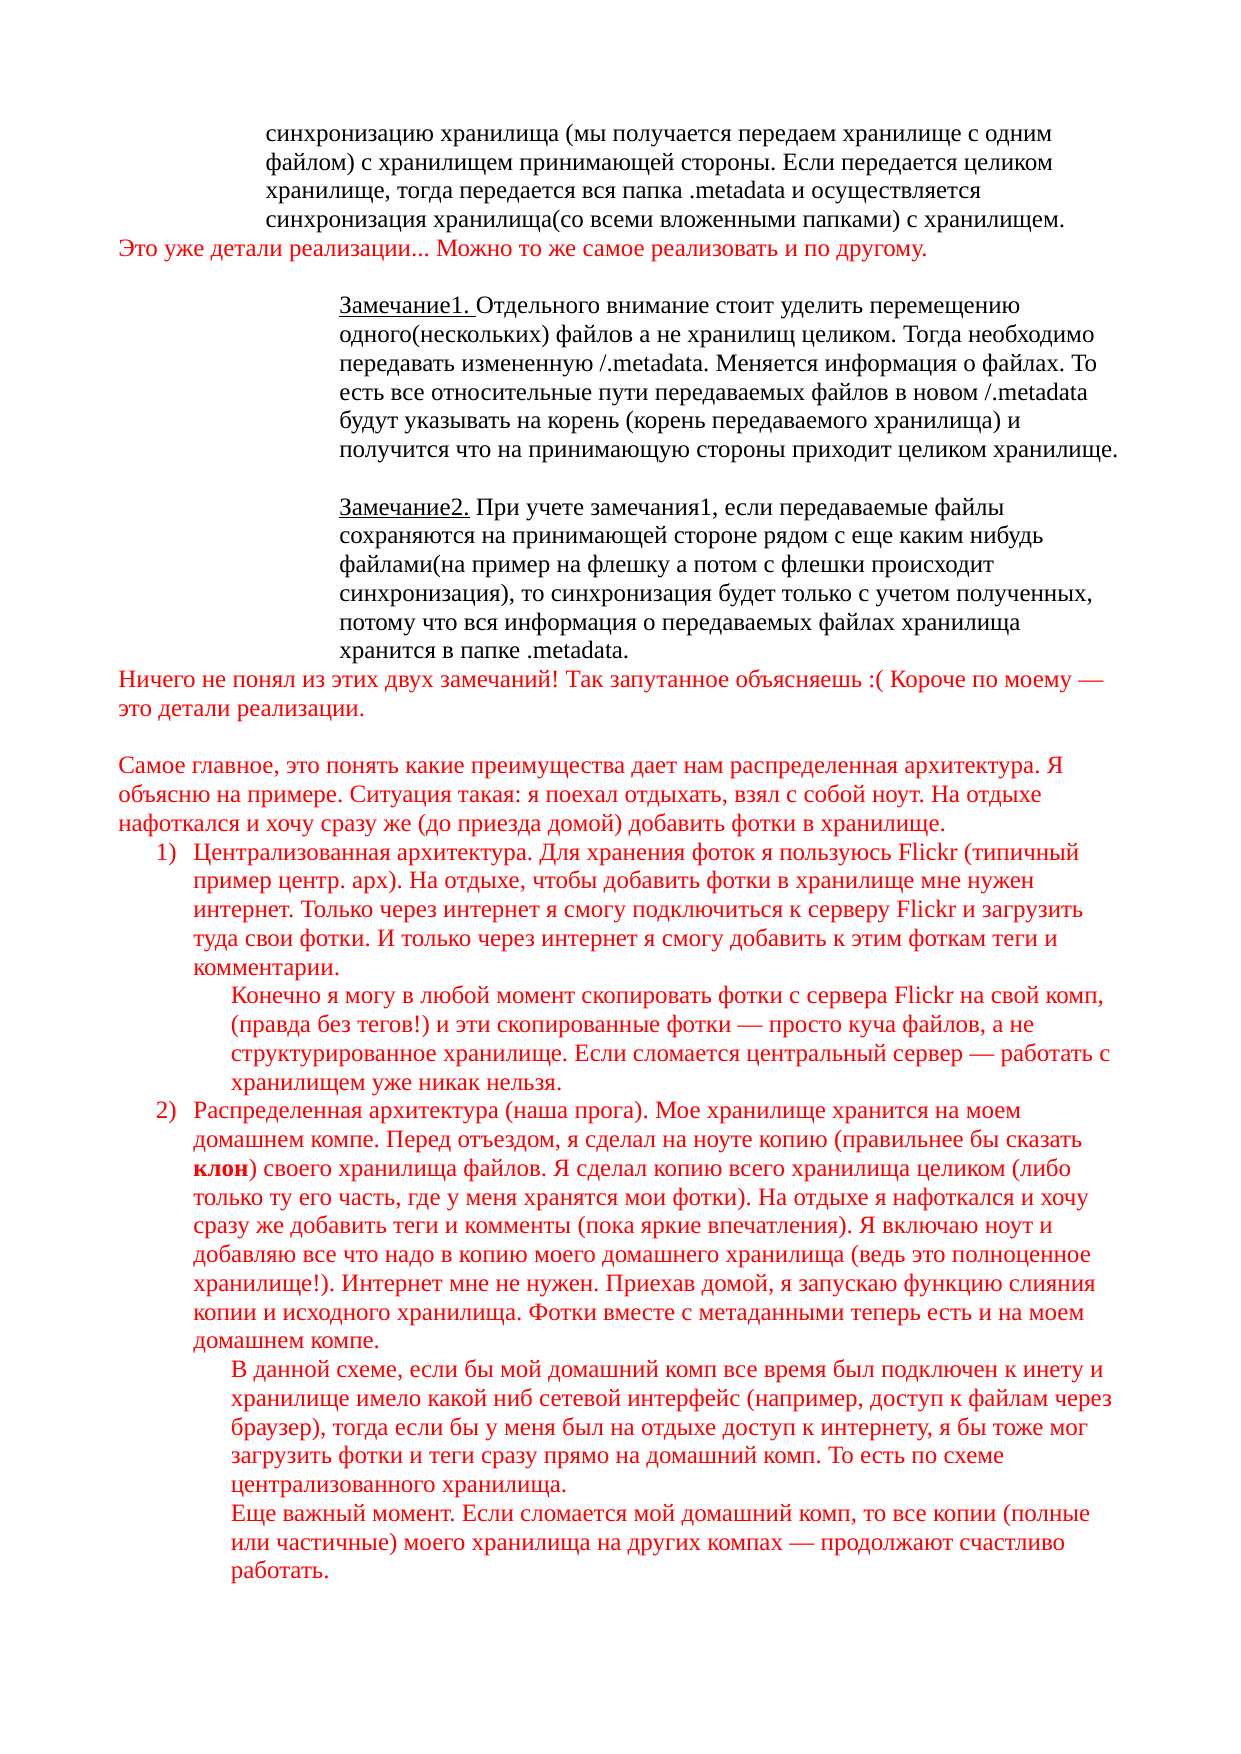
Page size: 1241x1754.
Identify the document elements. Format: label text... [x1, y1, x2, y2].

list синхронизацию хранилища (мы получается передаем хранилище с одним файлом) с хранилищем принимающей стороны. Если передается целиком хранилище, тогда передается вся папка .metadata и осуществляется синхронизация хранилища(со всеми вложенными папками) с хранилищем. [236, 118, 1122, 233]
text Ничего не понял из этих двух замечаний! Так запутанное объясняешь :( Короче по моему — это детали реализации. [118, 664, 1122, 722]
list Конечно я могу в любой момент скопировать фотки с сервера Flickr на свой комп, (правда без тегов!) и эти скопированные фотки — просто куча файлов, а не структурированное хранилище. Если сломается центральный сервер — работать с хранилищем уже никак нельзя. [193, 981, 1122, 1096]
list Замечание1. Отдельного внимание стоит уделить перемещению одного(нескольких) файлов а не хранилищ целиком. Тогда необходимо передавать измененную /.metadata. Меняется информация о файлах. То есть все относительные пути передаваемых файлов в новом /.metadata будут указывать на корень (корень передаваемого хранилища) и получится что на принимающую стороны приходит целиком хранилище. [309, 291, 1122, 463]
list В данной схеме, если бы мой домашний комп все время был подключен к инету и хранилище имело какой ниб сетевой интерфейс (например, доступ к файлам через браузер), тогда если бы у меня был на отдыхе доступ к интернету, я бы тоже мог загрузить фотки и теги сразу прямо на домашний комп. То есть по схеме централизованного хранилища. [193, 1354, 1122, 1498]
list Централизованная архитектура. Для хранения фоток я пользуюсь Flickr (типичный пример центр. арх). На отдыхе, чтобы добавить фотки в хранилище мне нужен интернет. Только через интернет я смогу подключиться к серверу Flickr и загрузить туда свои фотки. И только через интернет я смогу добавить к этим фоткам теги и комментарии. [156, 837, 1122, 981]
list Еще важный момент. Если сломается мой домашний комп, то все копии (полные или частичные) моего хранилища на других компах — продолжают счастливо работать. [193, 1498, 1122, 1584]
text Это уже детали реализации... Можно то же самое реализовать и по другому. [118, 233, 1122, 262]
list Распределенная архитектура (наша прога). Мое хранилище хранится на моем домашнем компе. Перед отъездом, я сделал на ноуте копию (правильнее бы сказать клон) своего хранилища файлов. Я сделал копию всего хранилища целиком (либо только ту его часть, где у меня хранятся мои фотки). На отдыхе я нафоткался и хочу сразу же добавить теги и комменты (пока яркие впечатления). Я включаю ноут и добавляю все что надо в копию моего домашнего хранилища (ведь это полноценное хранилище!). Интернет мне не нужен. Приехав домой, я запускаю функцию слияния копии и исходного хранилища. Фотки вместе с метаданными теперь есть и на моем домашнем компе. [156, 1096, 1122, 1354]
list Замечание2. При учете замечания1, если передаваемые файлы сохраняются на принимающей стороне рядом с еще каким нибудь файлами(на пример на флешку а потом с флешки происходит синхронизация), то синхронизация будет только с учетом полученных, потому что вся информация о передаваемых файлах хранилища хранится в папке .metadata. [309, 492, 1122, 664]
text Самое главное, это понять какие преимущества дает нам распределенная архитектура. Я объясню на примере. Ситуация такая: я поехал отдыхать, взял с собой ноут. На отдыхе нафоткался и хочу сразу же (до приезда домой) добавить фотки в хранилище. [118, 751, 1122, 837]
